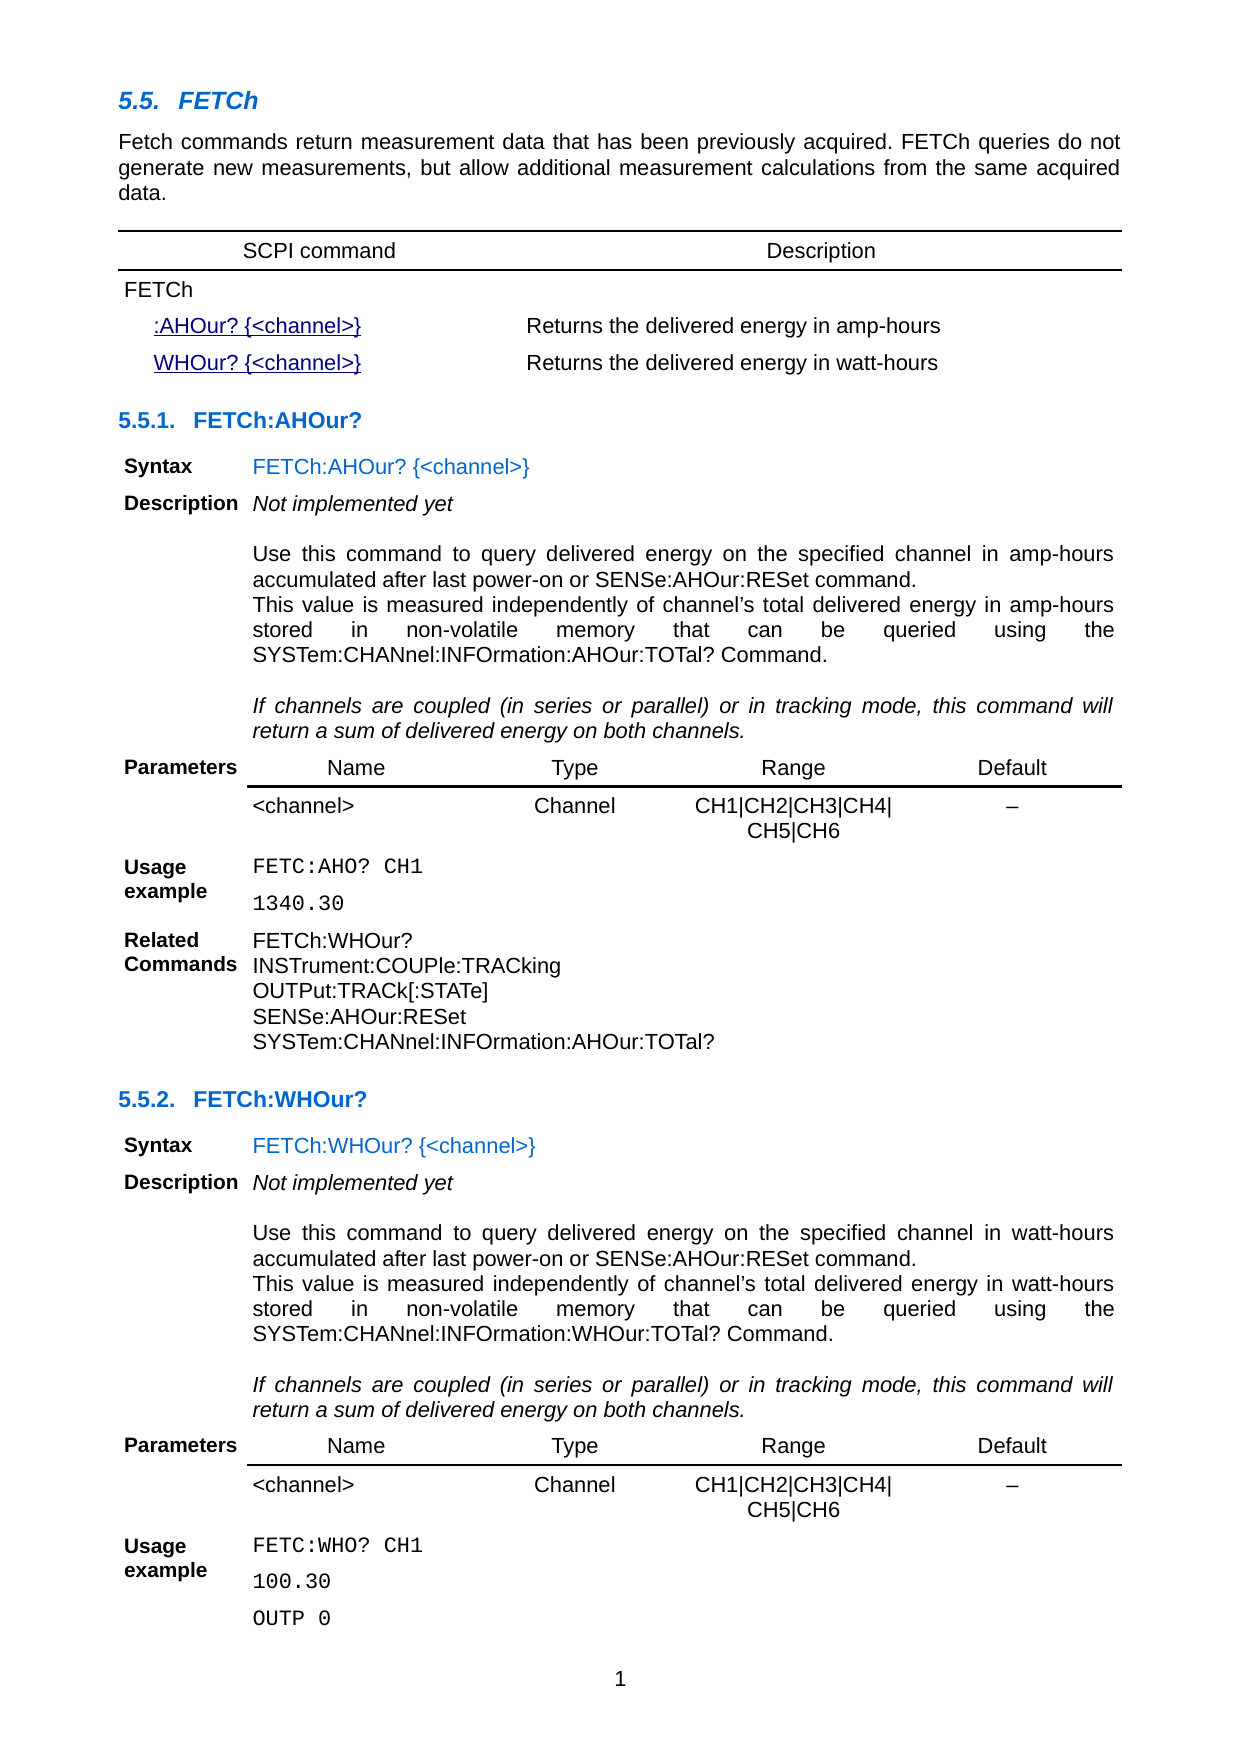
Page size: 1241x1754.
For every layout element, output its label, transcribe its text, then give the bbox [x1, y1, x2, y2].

table_cell Range [684, 1428, 903, 1464]
table_cell Channel [465, 1466, 684, 1528]
table_header FETCh:AHOur? {<channel>} [247, 449, 1122, 485]
table_cell FETCh:WHOur? INSTrument:COUPle:TRACking OUTPut:TRACk[:STATe] SENSe:AHOur:RESet SYSTem:CHANnel:INFOrmation:AHOur:TOTal? [247, 922, 1122, 1060]
table_cell Not implemented yet Use this command to query delivered energy on the specified channel in watt-hours accumulated after last power-on or SENSe:AHOur:RESet command. This value is measured independently of channel’s total delivered energy in watt-hours stored in non-volatile memory that can be queried using the SYSTem:CHANnel:INFOrmation:WHOur:TOTal? Command. If channels are coupled (in series or parallel) or in tracking mode, this command will return a sum of delivered energy on both channels. [247, 1164, 1122, 1428]
table_cell FETC:WHO? CH1 100.30 OUTP 0 [247, 1528, 1122, 1638]
table_cell [521, 271, 1122, 307]
table_cell Description [118, 485, 247, 749]
table_cell Usage example [118, 849, 247, 922]
table_cell <channel> [247, 788, 465, 849]
table_cell Type [465, 1428, 684, 1464]
table_cell Default [903, 749, 1122, 785]
table_cell Type [465, 749, 684, 785]
table_cell Default [903, 1428, 1122, 1464]
table_cell – [903, 788, 1122, 849]
table_header Syntax [118, 449, 247, 485]
table_header Description [521, 232, 1122, 269]
table_cell CH1|CH2|CH3|CH4|CH5|CH6 [684, 788, 903, 849]
table_cell FETC:AHO? CH1 1340.30 [247, 849, 1122, 922]
table_cell Returns the delivered energy in watt-hours [521, 344, 1122, 381]
subtitle FETCh:WHOur? [118, 1086, 1122, 1113]
table_cell FETCh [118, 271, 521, 307]
table_header FETCh:WHOur? {<channel>} [247, 1128, 1122, 1164]
table_cell :AHOur? {<channel>} [118, 308, 521, 344]
table_cell – [903, 1466, 1122, 1528]
table_cell Usage example [118, 1528, 247, 1638]
table_cell Range [684, 749, 903, 785]
table_cell Parameters [118, 1428, 247, 1528]
table_cell Description [118, 1164, 247, 1428]
table_cell Parameters [118, 749, 247, 849]
table_cell Returns the delivered energy in amp-hours [521, 308, 1122, 344]
table_cell Name [247, 1428, 465, 1464]
table_cell WHOur? {<channel>} [118, 344, 521, 381]
subtitle FETCh:AHOur? [118, 407, 1122, 434]
text Fetch commands return measurement data that has been previously acquired. FETCh queries do not generate new measurements, but allow additional measurement calculations from the same acquired data. [118, 129, 1122, 205]
subtitle FETCh [118, 86, 1122, 114]
table_header SCPI command [118, 232, 521, 269]
table_cell <channel> [247, 1466, 465, 1528]
table_cell Channel [465, 788, 684, 849]
table_cell Not implemented yet Use this command to query delivered energy on the specified channel in amp-hours accumulated after last power-on or SENSe:AHOur:RESet command. This value is measured independently of channel’s total delivered energy in amp-hours stored in non-volatile memory that can be queried using the SYSTem:CHANnel:INFOrmation:AHOur:TOTal? Command. If channels are coupled (in series or parallel) or in tracking mode, this command will return a sum of delivered energy on both channels. [247, 485, 1122, 749]
table_cell Related Commands [118, 922, 247, 1060]
table_cell CH1|CH2|CH3|CH4|CH5|CH6 [684, 1466, 903, 1528]
table_cell Name [247, 749, 465, 785]
table_header Syntax [118, 1128, 247, 1164]
